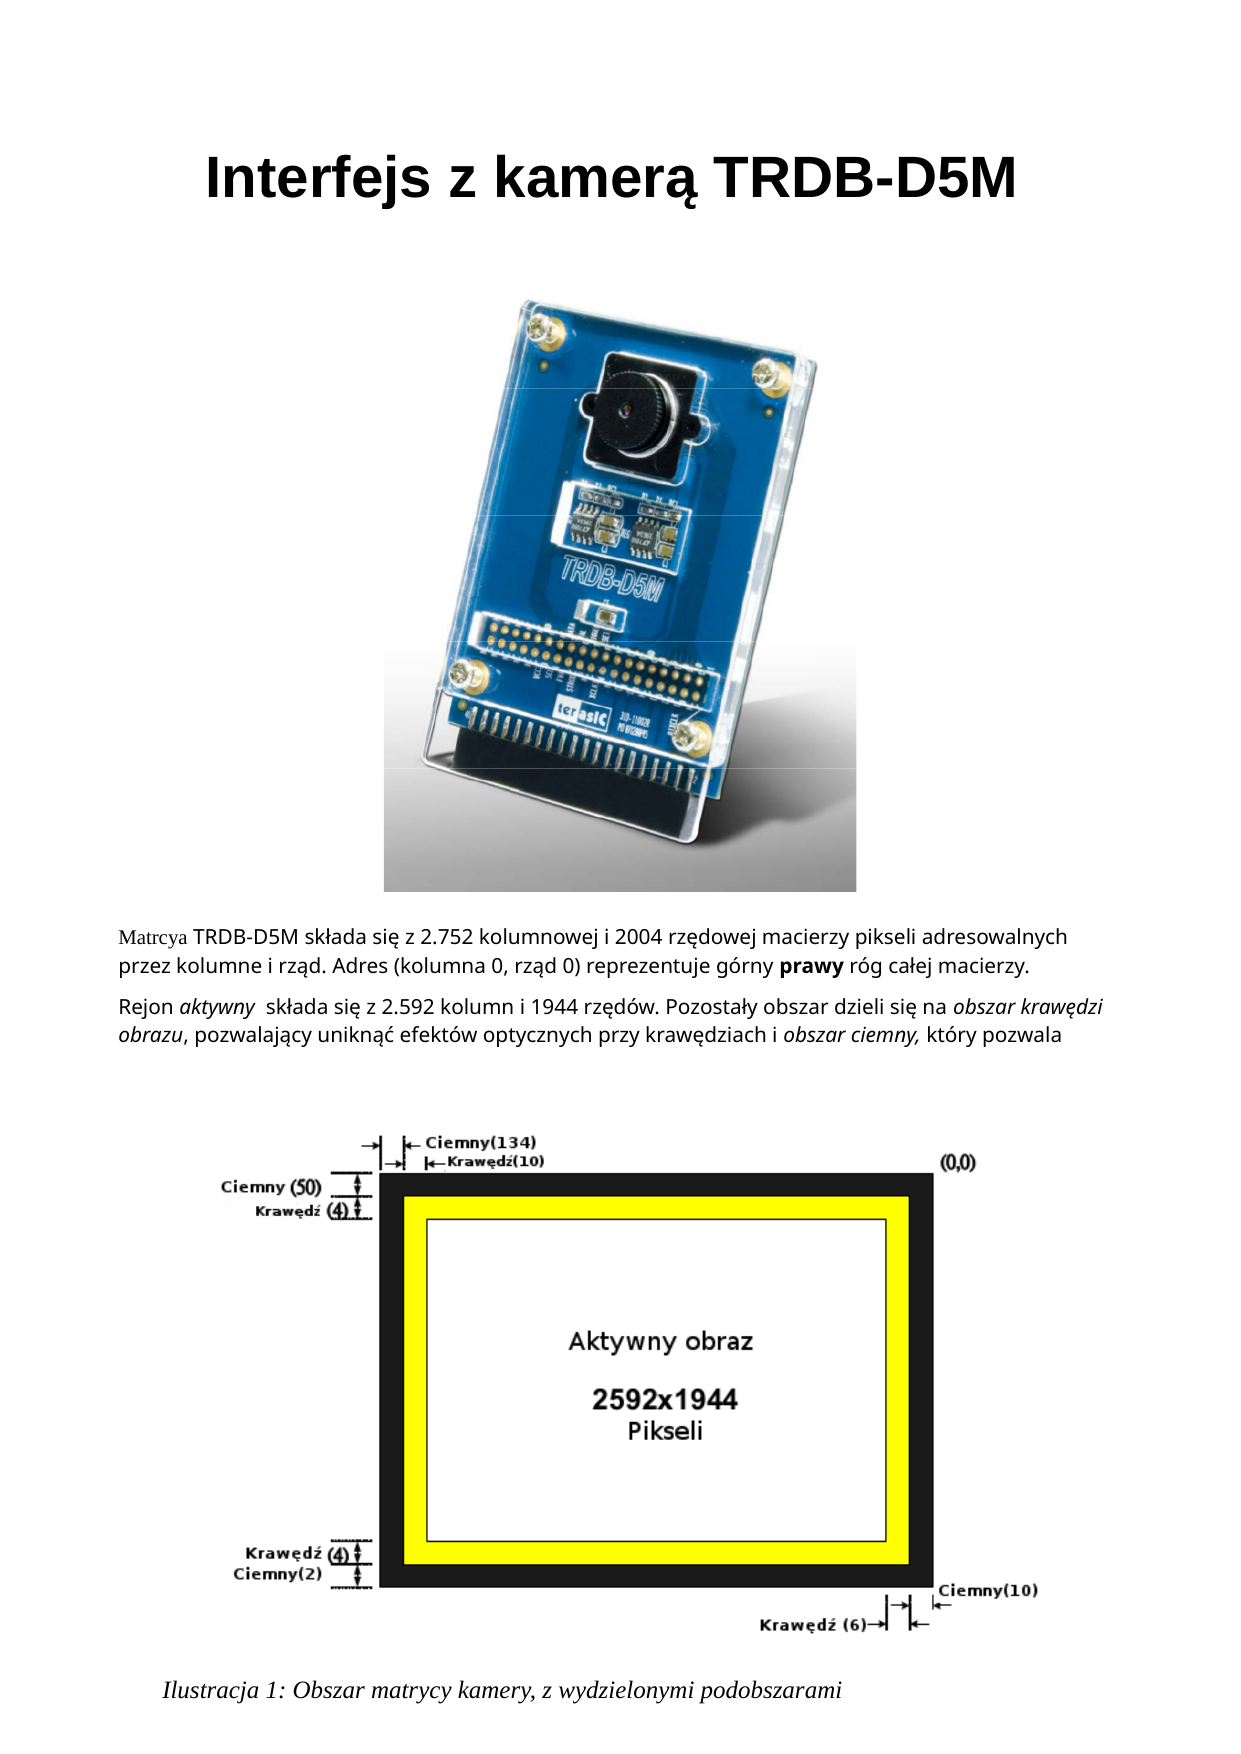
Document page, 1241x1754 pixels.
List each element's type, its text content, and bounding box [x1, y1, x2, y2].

picture [162, 1111, 1043, 1675]
text Ilustracja 1: Obszar matrycy kamery, z wydzielonymi podobszarami [162, 1675, 1042, 1703]
text [162, 1077, 1042, 1089]
text Rejon aktywny składa się z 2.592 kolumn i 1944 rzędów. Pozostały obszar dzieli się na obszar krawędzi obrazu, pozwalający uniknąć efektów optycznych przy krawędziach i obszar ciemny, który pozwala [118, 992, 1122, 1049]
text Matrcya TRDB-D5M składa się z 2.752 kolumnowej i 2004 rzędowej macierzy pikseli adresowalnych przez kolumne i rząd. Adres (kolumna 0, rząd 0) reprezentuje górny prawy róg całej macierzy. [118, 922, 1122, 979]
text [162, 1089, 1042, 1111]
title Interfejs z kamerą TRDB-D5M [118, 143, 1122, 210]
picture [383, 263, 857, 892]
